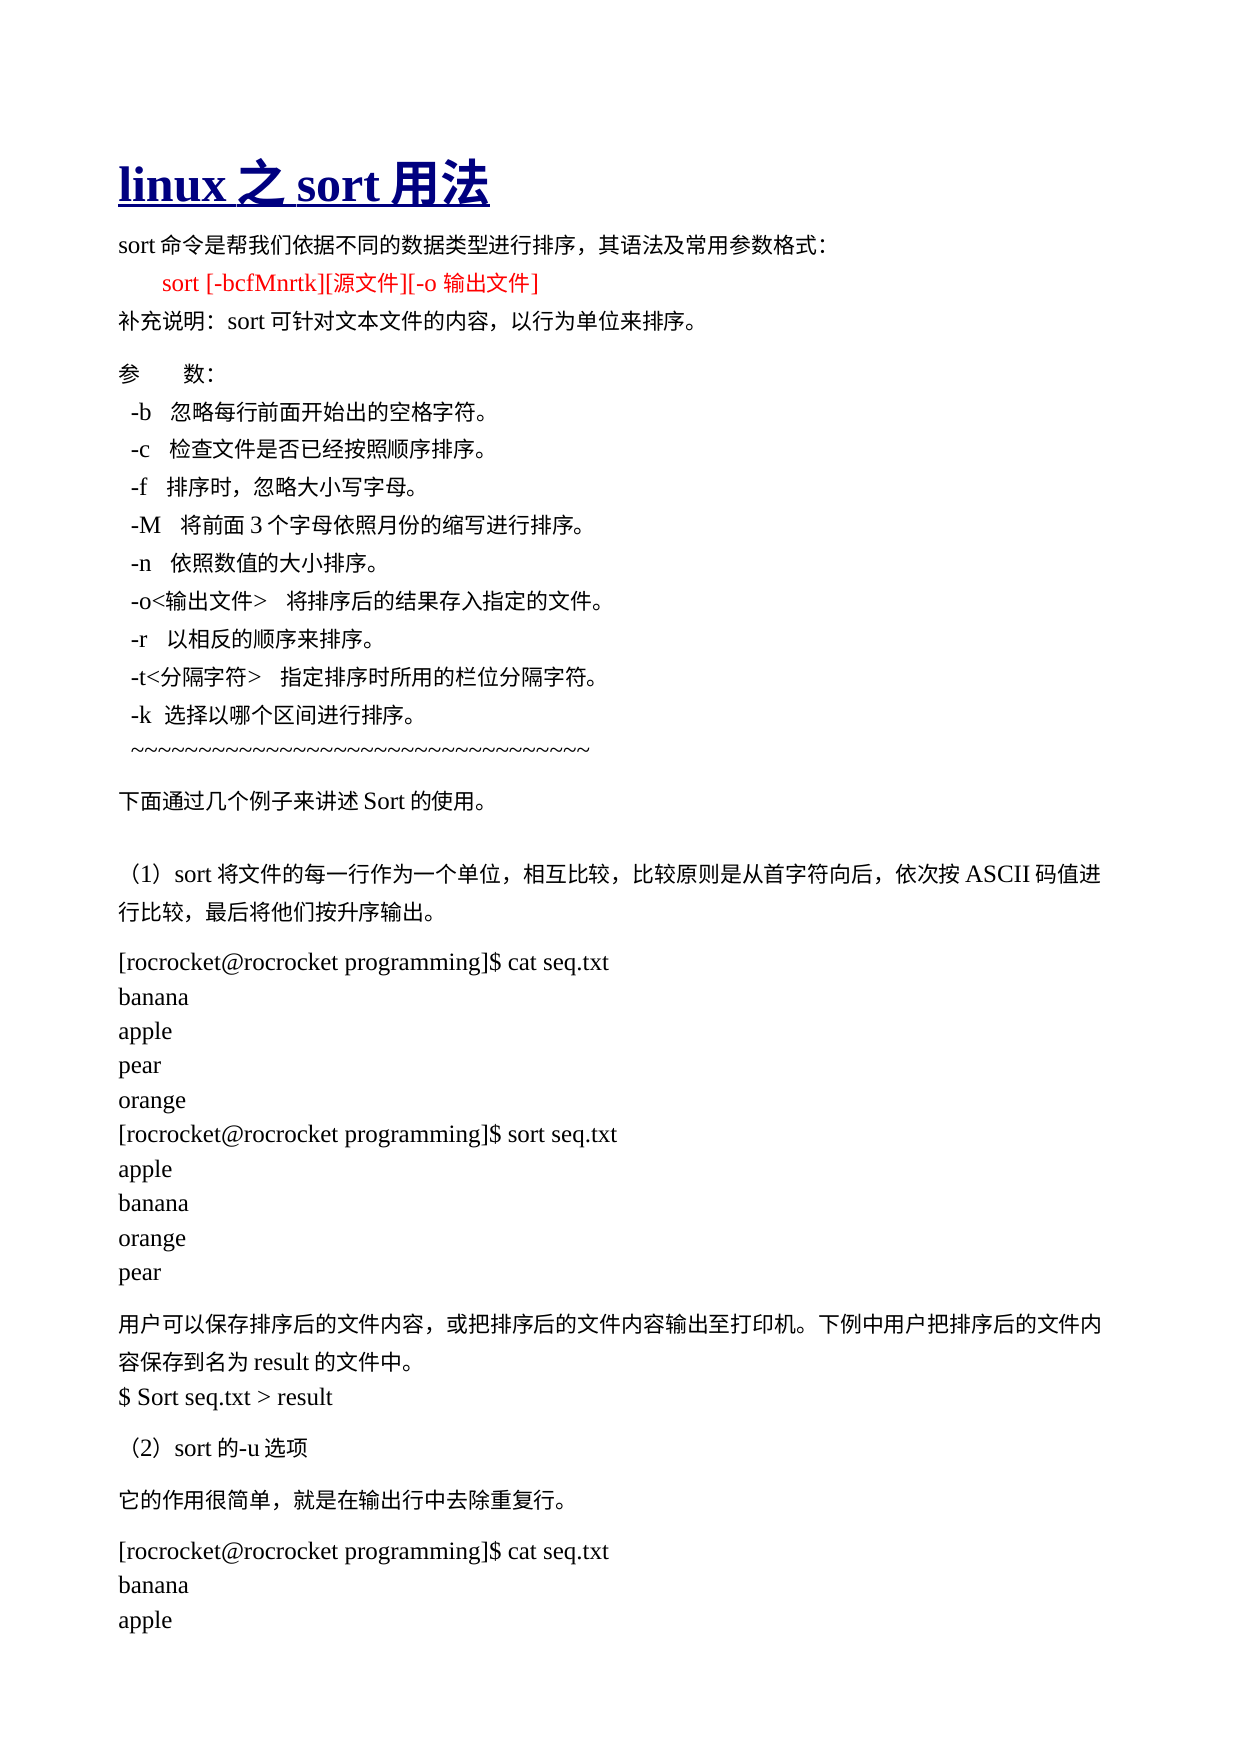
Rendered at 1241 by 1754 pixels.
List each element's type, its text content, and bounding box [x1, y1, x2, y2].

text （2）sort的-u选项 [118, 1431, 1122, 1463]
text 它的作用很简单，就是在输出行中去除重复行。 [118, 1483, 1122, 1515]
text sort命令是帮我们依据不同的数据类型进行排序，其语法及常用参数格式： sort [-bcfMnrtk][源文件][-o 输出文件] 补充说明：sort可针对文本文件的内容，以行为单位来排序。 [118, 228, 1122, 336]
text 下面通过几个例子来讲述Sort的使用。 （1）sort将文件的每一行作为一个单位，相互比较，比较原则是从首字符向后，依次按ASCII码值进行比较，最后将他们按升序输出。 [118, 784, 1122, 926]
text 参 数： -b 忽略每行前面开始出的空格字符。 -c 检查文件是否已经按照顺序排序。 -f 排序时，忽略大小写字母。 -M 将前面3个字母依照月份的缩写进行排序。 -n 依照数值的大小排序。 -o<输出文件> 将排序后的结果存入指定的文件。 -r 以相反的顺序来排序。 -t<分隔字符> 指定排序时所用的栏位分隔字符。 -k 选择以哪个区间进行排序。 ~~~~~~~~~~~~~~~~~~~~~~~~~~~~~~~~~~ [118, 357, 1122, 764]
text [rocrocket@rocrocket programming]$ cat seq.txt banana apple [118, 1536, 1122, 1634]
text [rocrocket@rocrocket programming]$ cat seq.txt banana apple pear orange [rocrocket@rocrocket programming]$ sort seq.txt apple banana orange pear [118, 947, 1122, 1286]
subtitle linux之sort用法 [118, 143, 1122, 216]
text 用户可以保存排序后的文件内容，或把排序后的文件内容输出至打印机。下例中用户把排序后的文件内容保存到名为result的文件中。 $ Sort seq.txt > result [118, 1307, 1122, 1411]
